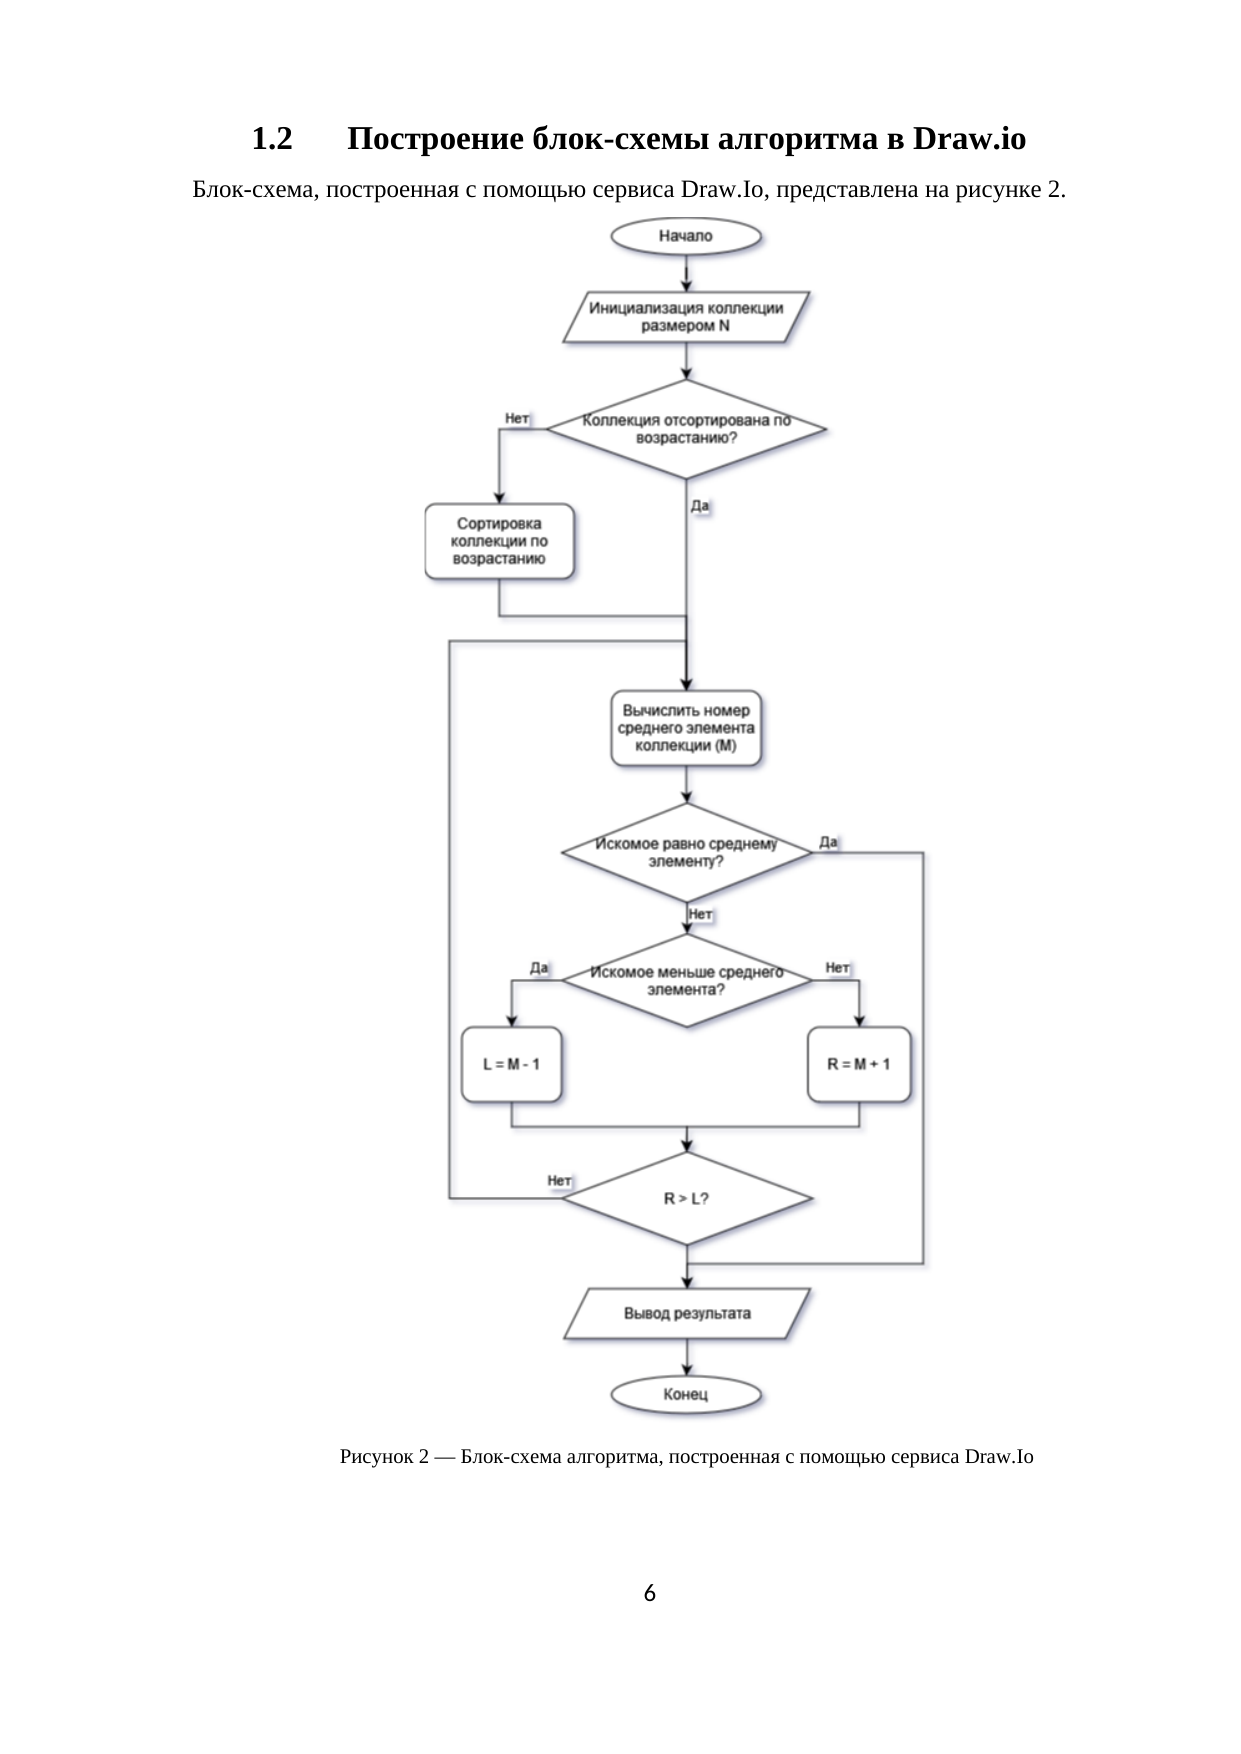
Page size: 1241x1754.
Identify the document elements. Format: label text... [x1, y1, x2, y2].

text Блок-схема, построенная с помощью сервиса Draw.Io, представлена на рисунке 2. [118, 174, 1181, 203]
subtitle Построение блок-схемы алгоритма в Draw.io [118, 118, 1181, 156]
text Рисунок 2 — Блок-схема алгоритма, построенная с помощью сервиса Draw.Io [118, 1444, 1181, 1468]
